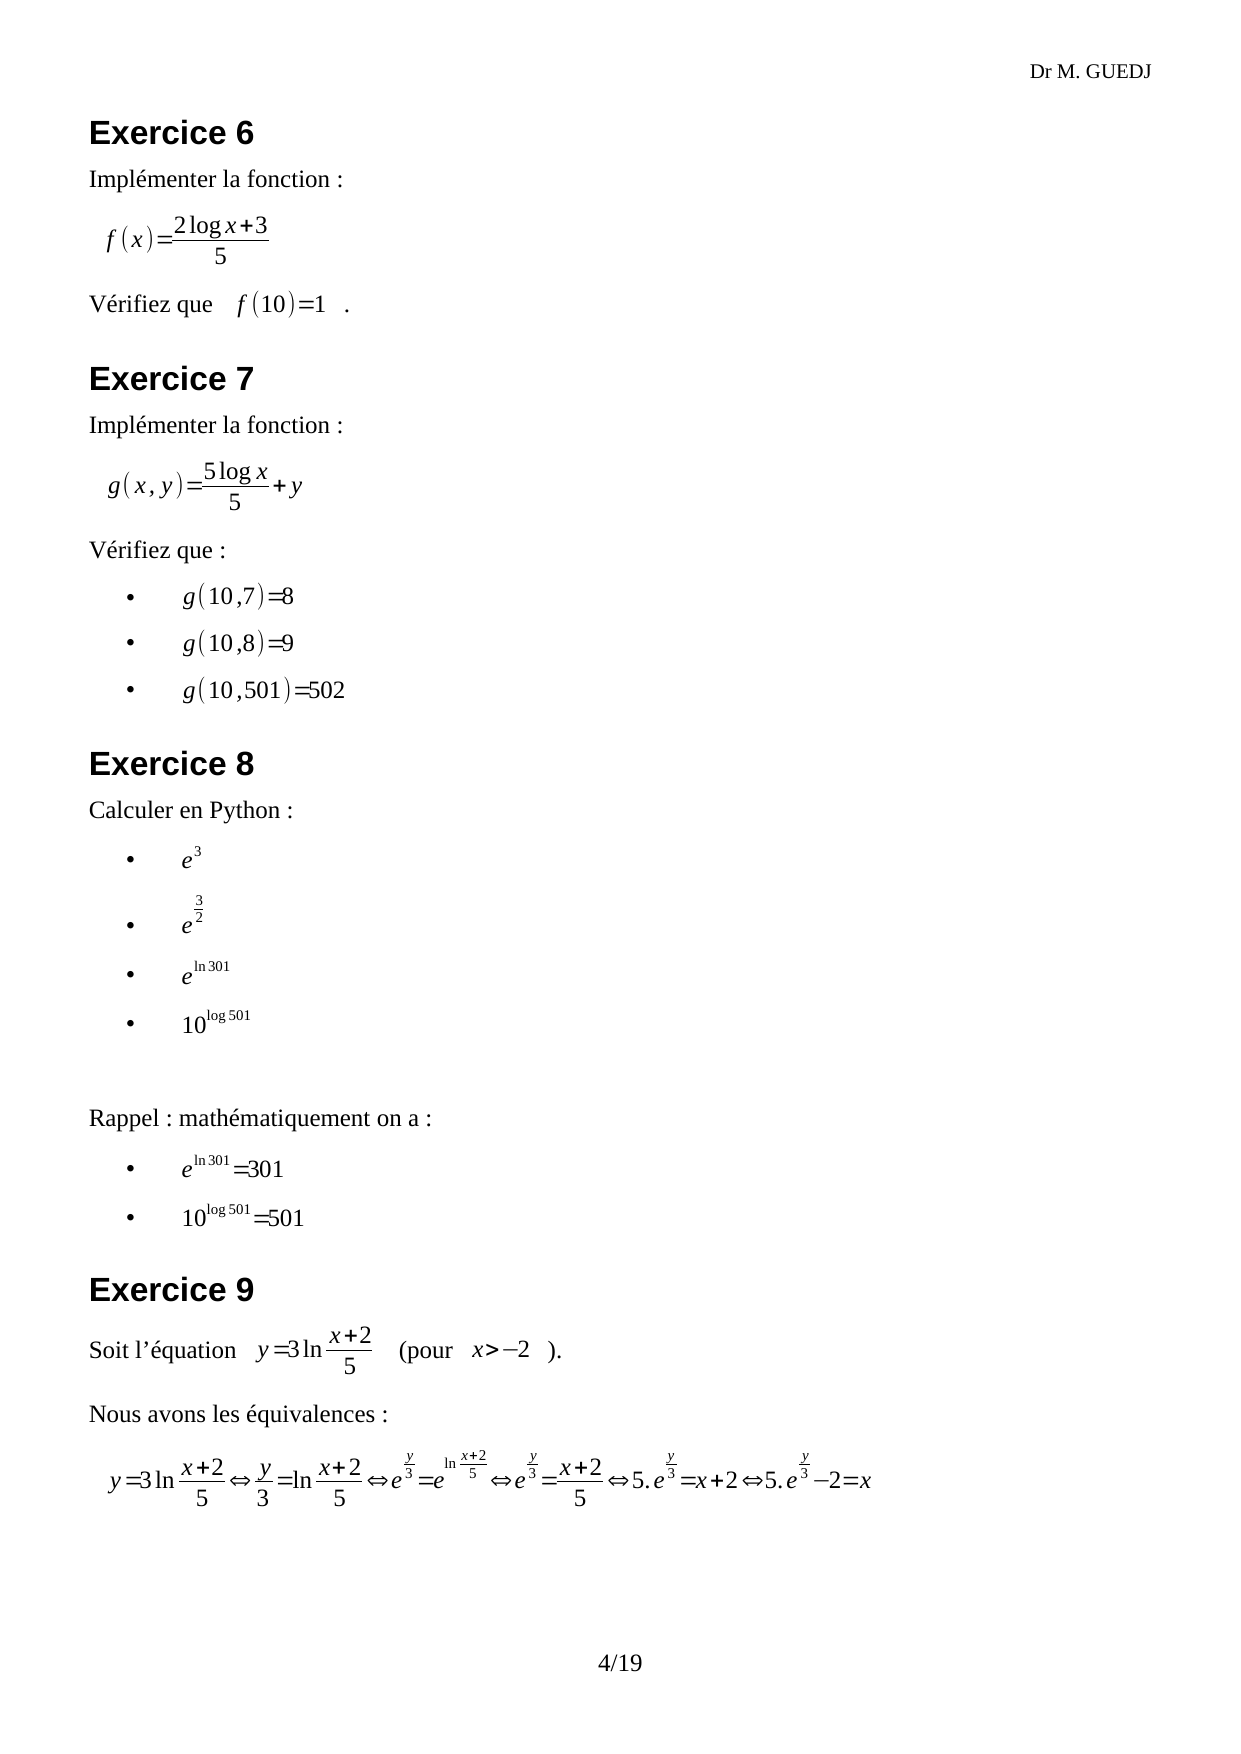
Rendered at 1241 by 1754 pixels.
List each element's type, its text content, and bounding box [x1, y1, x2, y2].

subtitle Exercice 6 [88, 113, 1152, 151]
text Implémenter la fonction : [88, 410, 1152, 438]
text Vérifiez que . [88, 289, 1152, 319]
subtitle Exercice 9 [88, 1270, 1152, 1309]
text Soit l’équation (pour). [88, 1321, 1152, 1380]
text Nous avons les équivalences : [88, 1399, 1152, 1428]
subtitle Exercice 8 [88, 744, 1152, 782]
text Calculer en Python : [88, 795, 1152, 823]
subtitle Exercice 7 [88, 359, 1152, 397]
text Implémenter la fonction : [88, 164, 1152, 192]
text Rappel : mathématiquement on a : [88, 1103, 1152, 1132]
text Vérifiez que : [88, 535, 1152, 564]
